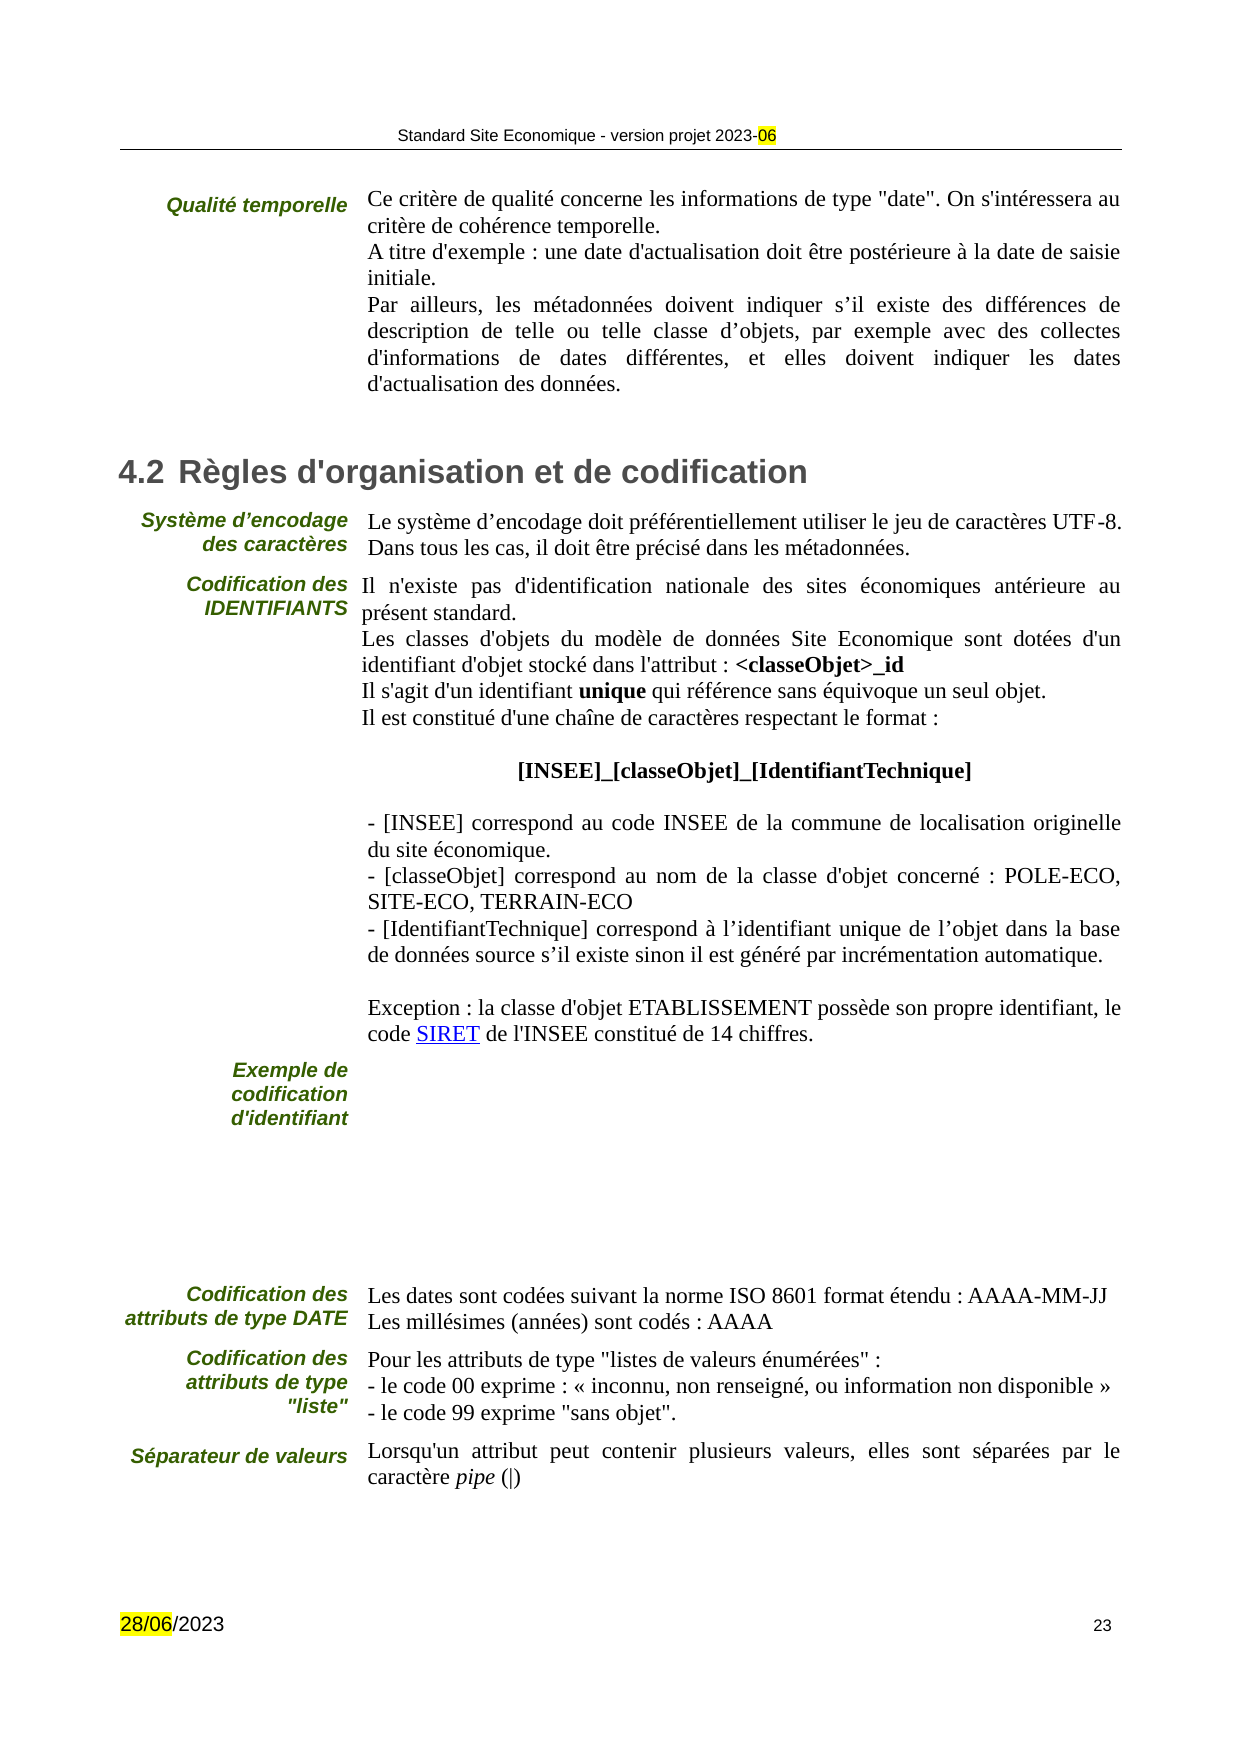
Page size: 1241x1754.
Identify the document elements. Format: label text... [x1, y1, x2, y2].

table_cell Exemple de codification d'identifiant [118, 1052, 356, 1276]
table_cell Pour les attributs de type "listes de valeurs énumérées" : - le code 00 exprime : « inconnu, non renseigné, ou information non disponible » - le code 99 exprime "sans objet". [356, 1340, 1122, 1431]
subtitle Règles d'organisation et de codification [118, 452, 1122, 491]
table_cell Codification des IDENTIFIANTS [118, 566, 356, 1052]
table_cell Séparateur de valeurs [118, 1431, 356, 1495]
table_cell Codification des attributs de type "liste" [118, 1340, 356, 1431]
table_cell Qualité temporelle [118, 180, 355, 402]
table_cell Les dates sont codées suivant la norme ISO 8601 format étendu : AAAA-MM-JJ Les millésimes (années) sont codés : AAAA [356, 1276, 1122, 1340]
table_header Le système d’encodage doit préférentiellement utiliser le jeu de caractères UTF‑8. Dans tous les cas, il doit être précisé dans les métadonnées. [356, 502, 1122, 566]
table_cell Codification des attributs de type DATE [118, 1276, 356, 1340]
table_cell Il n'existe pas d'identification nationale des sites économiques antérieure au présent standard. Les classes d'objets du modèle de données Site Economique sont dotées d'un identifiant d'objet stocké dans l'attribut : <classeObjet>_id Il s'agit d'un identifiant unique qui référence sans équivoque un seul objet. Il est constitué d'une chaîne de caractères respectant le format : [INSEE]_[classeObjet]_[IdentifiantTechnique] - [INSEE] correspond au code INSEE de la commune de localisation originelle du site économique. - [classeObjet] correspond au nom de la classe d'objet concerné : POLE-ECO, SITE-ECO, TERRAIN-ECO - [IdentifiantTechnique] correspond à l’identifiant unique de l’objet dans la base de données source s’il existe sinon il est généré par incrémentation automatique. Exception : la classe d'objet ETABLISSEMENT possède son propre identifiant, le code SIRET de l'INSEE constitué de 14 chiffres. [356, 566, 1122, 1052]
table_cell Ce critère de qualité concerne les informations de type "date". On s'intéressera au critère de cohérence temporelle. A titre d'exemple : une date d'actualisation doit être postérieure à la date de saisie initiale. Par ailleurs, les métadonnées doivent indiquer s’il existe des différences de description de telle ou telle classe d’objets, par exemple avec des collectes d'informations de dates différentes, et elles doivent indiquer les dates d'actualisation des données. [355, 180, 1122, 402]
table_header Système d’encodage des caractères [118, 502, 356, 566]
table_cell [356, 1052, 1122, 1276]
table_cell Lorsqu'un attribut peut contenir plusieurs valeurs, elles sont séparées par le caractère pipe (|) [356, 1431, 1122, 1495]
